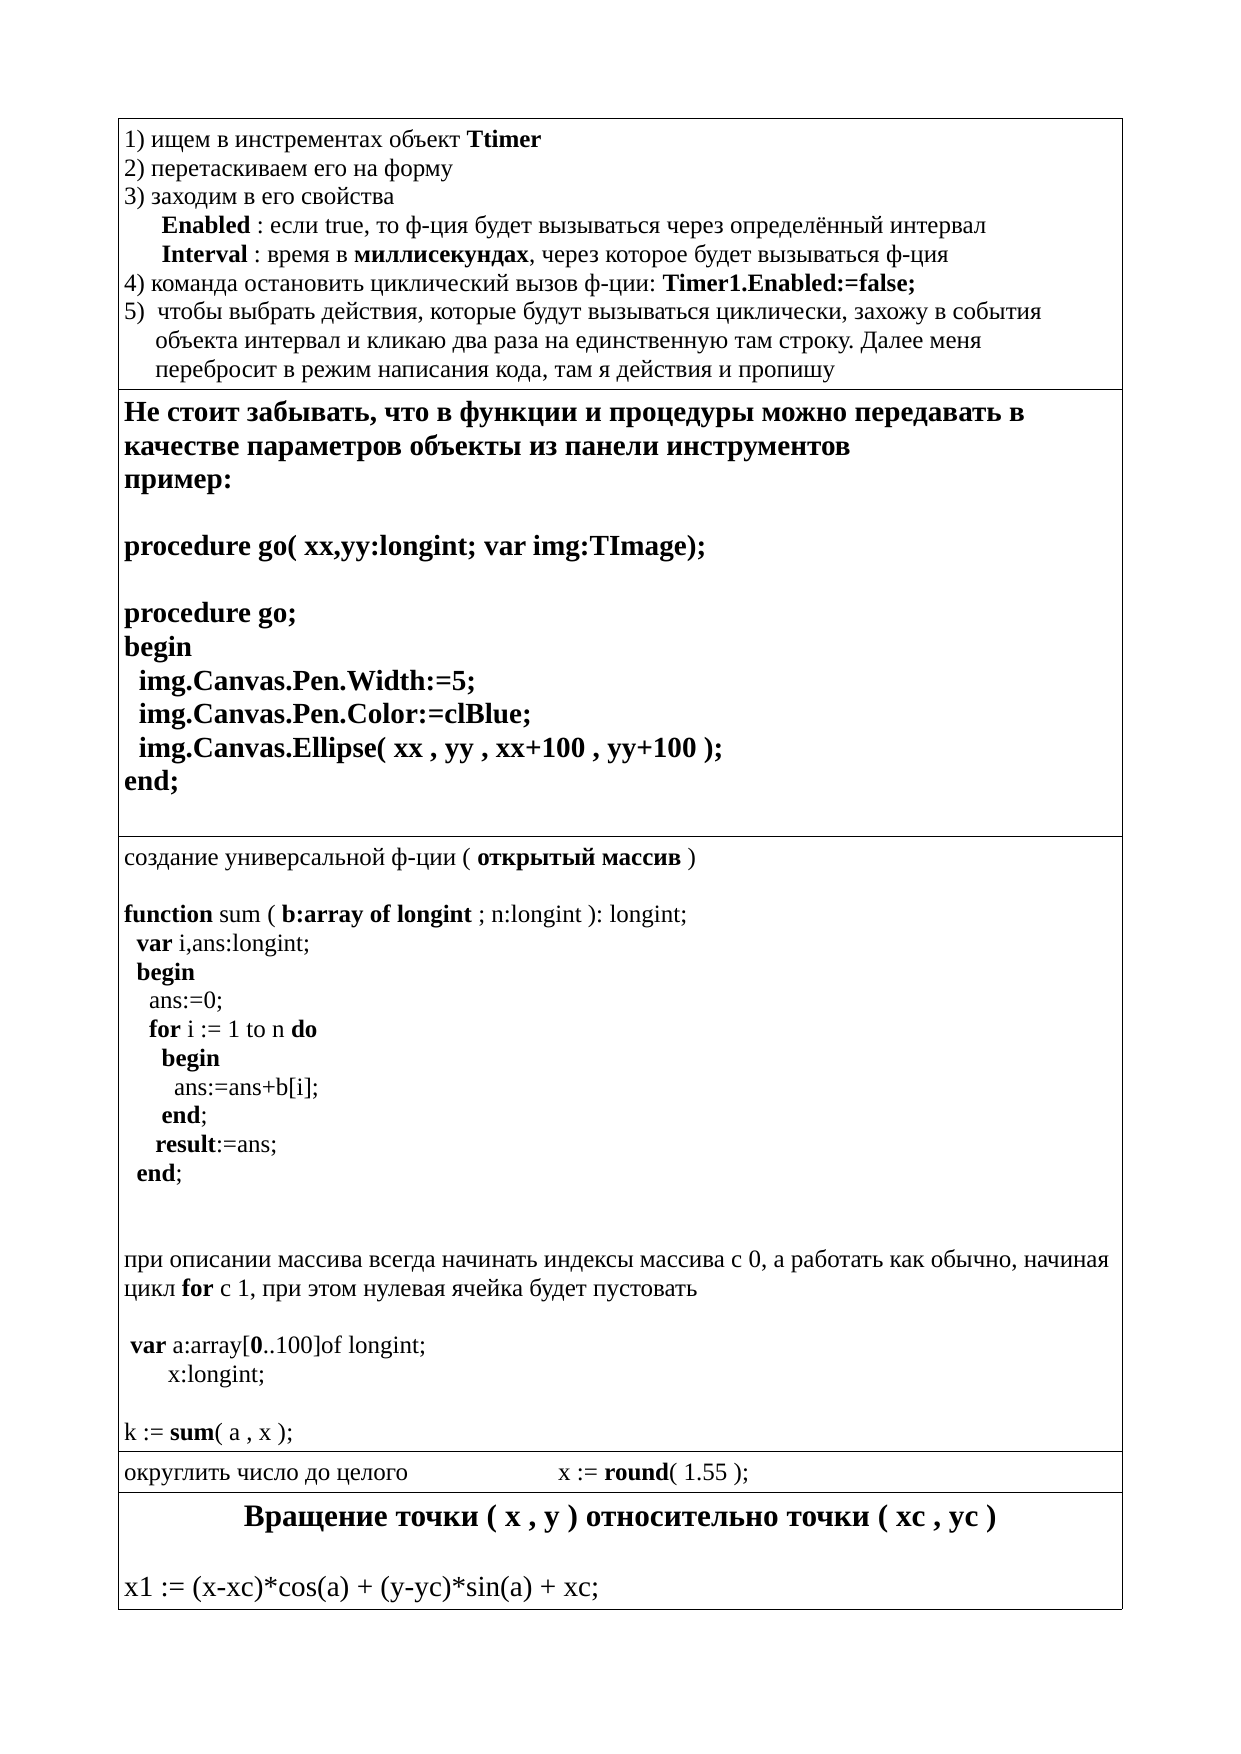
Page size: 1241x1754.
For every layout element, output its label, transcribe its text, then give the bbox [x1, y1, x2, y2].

table_cell 1) ищем в инстрементах объект Ttimer 2) перетаскиваем его на форму 3) заходим в его свойства Enabled : если true, то ф-ция будет вызываться через определённый интервал Interval : время в миллисекундах, через которое будет вызываться ф-ция 4) команда остановить циклический вызов ф-ции: Timer1.Enabled:=false; 5) чтобы выбрать действия, которые будут вызываться циклически, захожу в события объекта интервал и кликаю два раза на единственную там строку. Далее меня перебросит в режим написания кода, там я действия и пропишу [119, 119, 1122, 388]
table_cell Не стоит забывать, что в функции и процедуры можно передавать в качестве параметров объекты из панели инструментов пример: procedure go( xx,yy:longint; var img:TImage); procedure go; begin img.Canvas.Pen.Width:=5; img.Canvas.Pen.Color:=clBlue; img.Canvas.Ellipse( xx , yy , xx+100 , yy+100 ); end; [119, 390, 1122, 836]
table_cell округлить число до целого x := round( 1.55 ); [119, 1452, 1122, 1492]
table_cell Вращение точки ( x , y ) относительно точки ( xc , yc ) x1 := (x-xc)*cos(a) + (y-yc)*sin(a) + xc; [119, 1493, 1122, 1609]
table_cell создание универсальной ф-ции ( открытый массив ) function sum ( b:array of longint ; n:longint ): longint; var i,ans:longint; begin ans:=0; for i := 1 to n do begin ans:=ans+b[i]; end; result:=ans; end; при описании массива всегда начинать индексы массива с 0, а работать как обычно, начиная цикл for с 1, при этом нулевая ячейка будет пустовать var a:array[0..100]of longint; x:longint; k := sum( a , x ); [119, 837, 1122, 1451]
